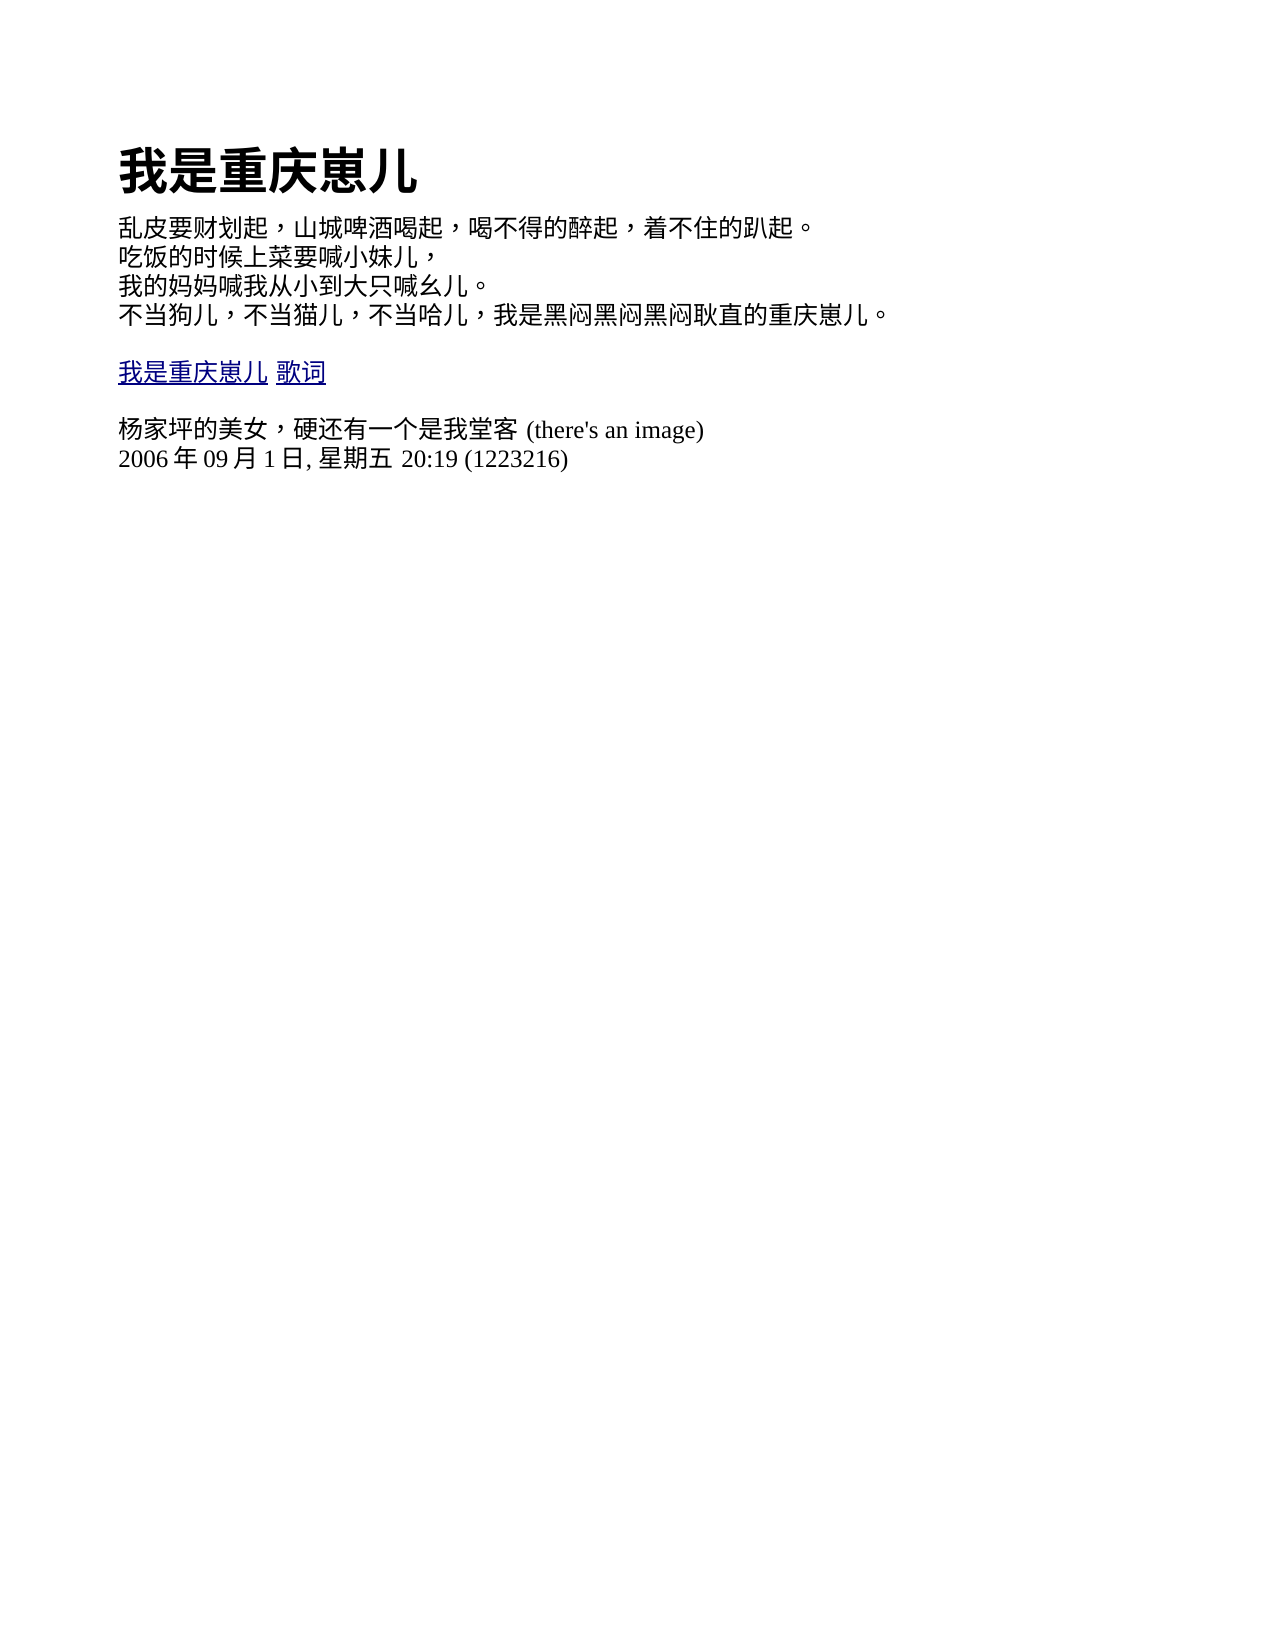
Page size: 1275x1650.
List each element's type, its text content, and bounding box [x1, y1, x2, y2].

text 2006年09月1日, 星期五 20:19 (1223216) [118, 444, 1157, 473]
subtitle 我是重庆崽儿 [118, 143, 1157, 201]
text 乱皮要财划起，山城啤酒喝起，喝不得的醉起，着不住的趴起。 吃饭的时候上菜要喊小妹儿， 我的妈妈喊我从小到大只喊幺儿。 不当狗儿，不当猫儿，不当哈儿，我是黑闷黑闷黑闷耿直的重庆崽儿。 我是重庆崽儿 歌词 杨家坪的美女，硬还有一个是我堂客 (there's an image) [118, 214, 1157, 444]
